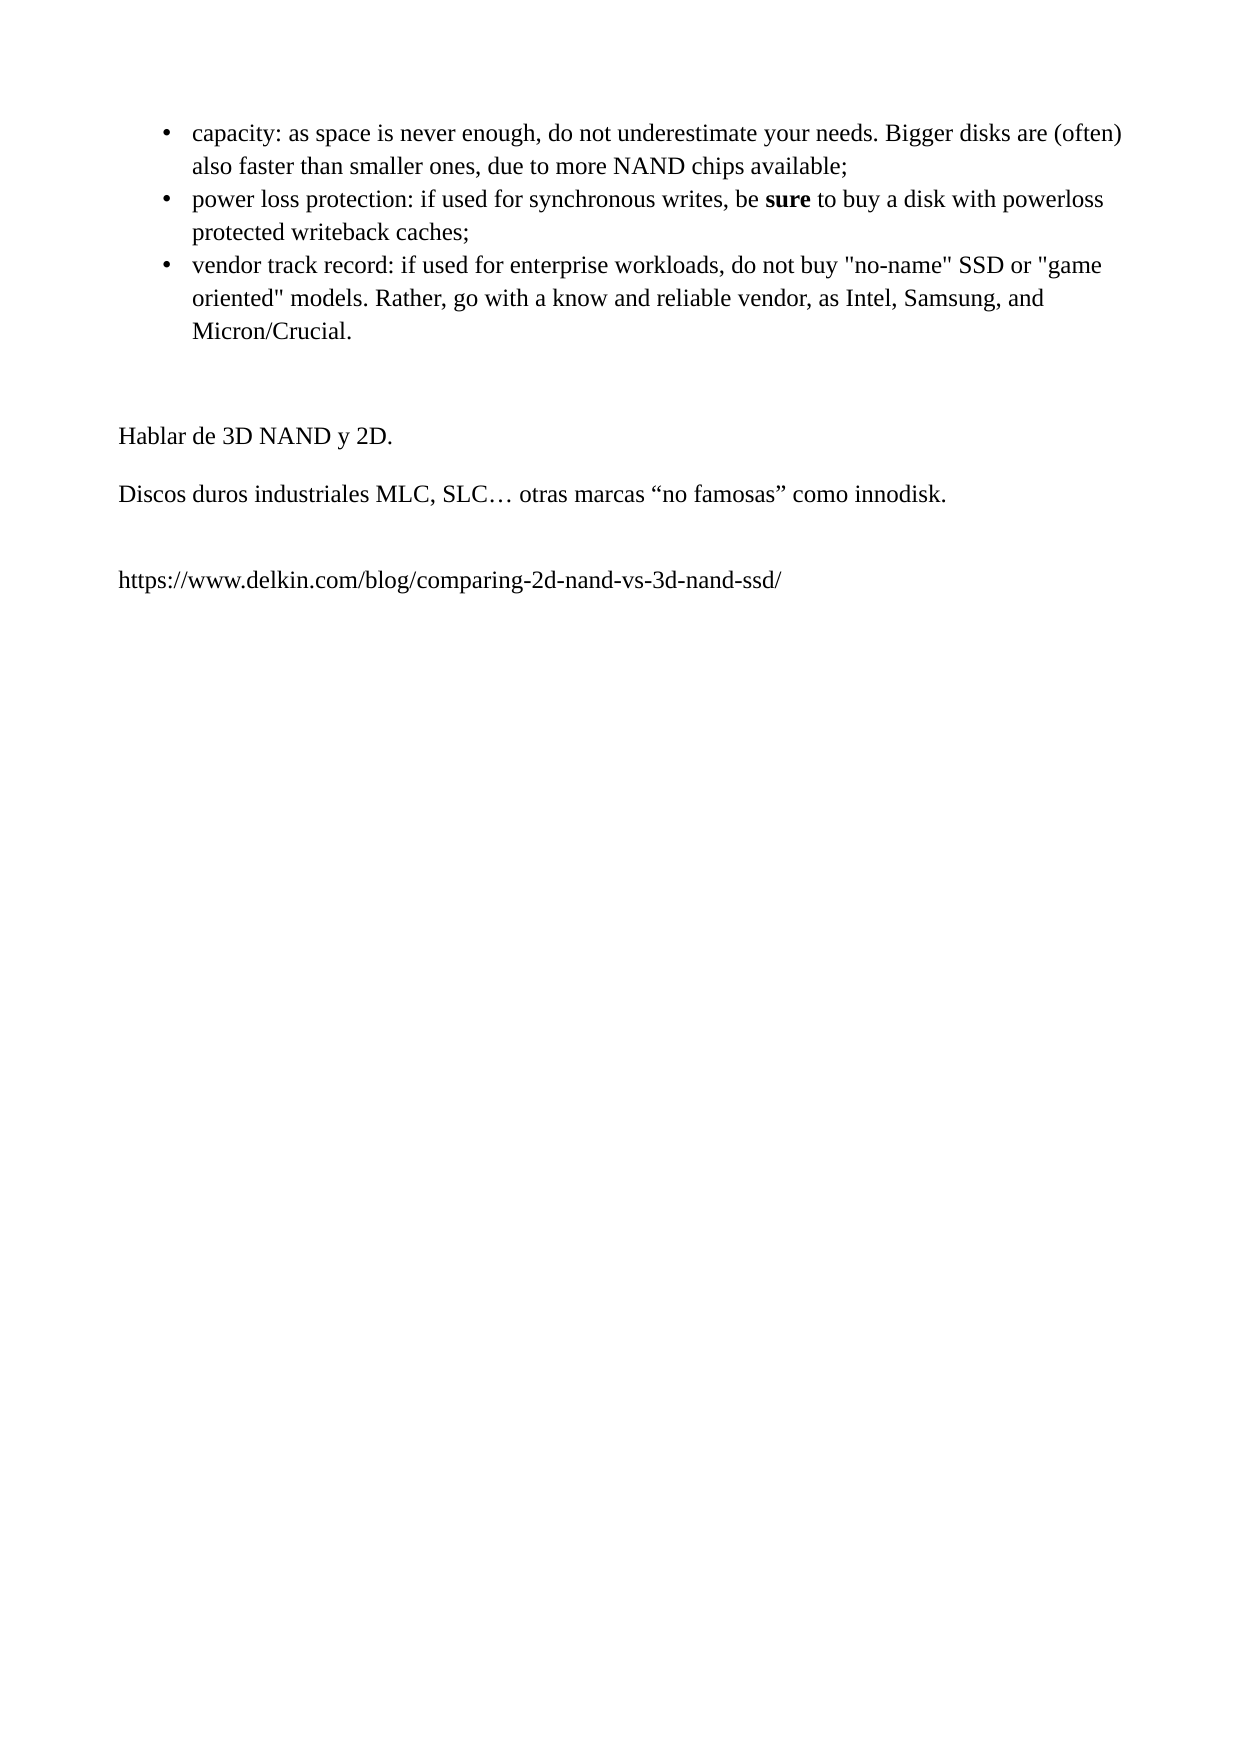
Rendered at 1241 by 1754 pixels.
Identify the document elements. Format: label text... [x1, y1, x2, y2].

text Discos duros industriales MLC, SLC… otras marcas “no famosas” como innodisk. [118, 479, 1122, 508]
text https://www.delkin.com/blog/comparing-2d-nand-vs-3d-nand-ssd/ [118, 565, 1122, 594]
list vendor track record: if used for enterprise workloads, do not buy "no-name" SSD or "game oriented" models. Rather, go with a know and reliable vendor, as Intel, Samsung, and Micron/Crucial. [162, 250, 1122, 345]
text Hablar de 3D NAND y 2D. [118, 421, 1122, 450]
list capacity: as space is never enough, do not underestimate your needs. Bigger disks are (often) also faster than smaller ones, due to more NAND chips available; [162, 118, 1122, 180]
list power loss protection: if used for synchronous writes, be sure to buy a disk with powerloss protected writeback caches; [162, 184, 1122, 246]
